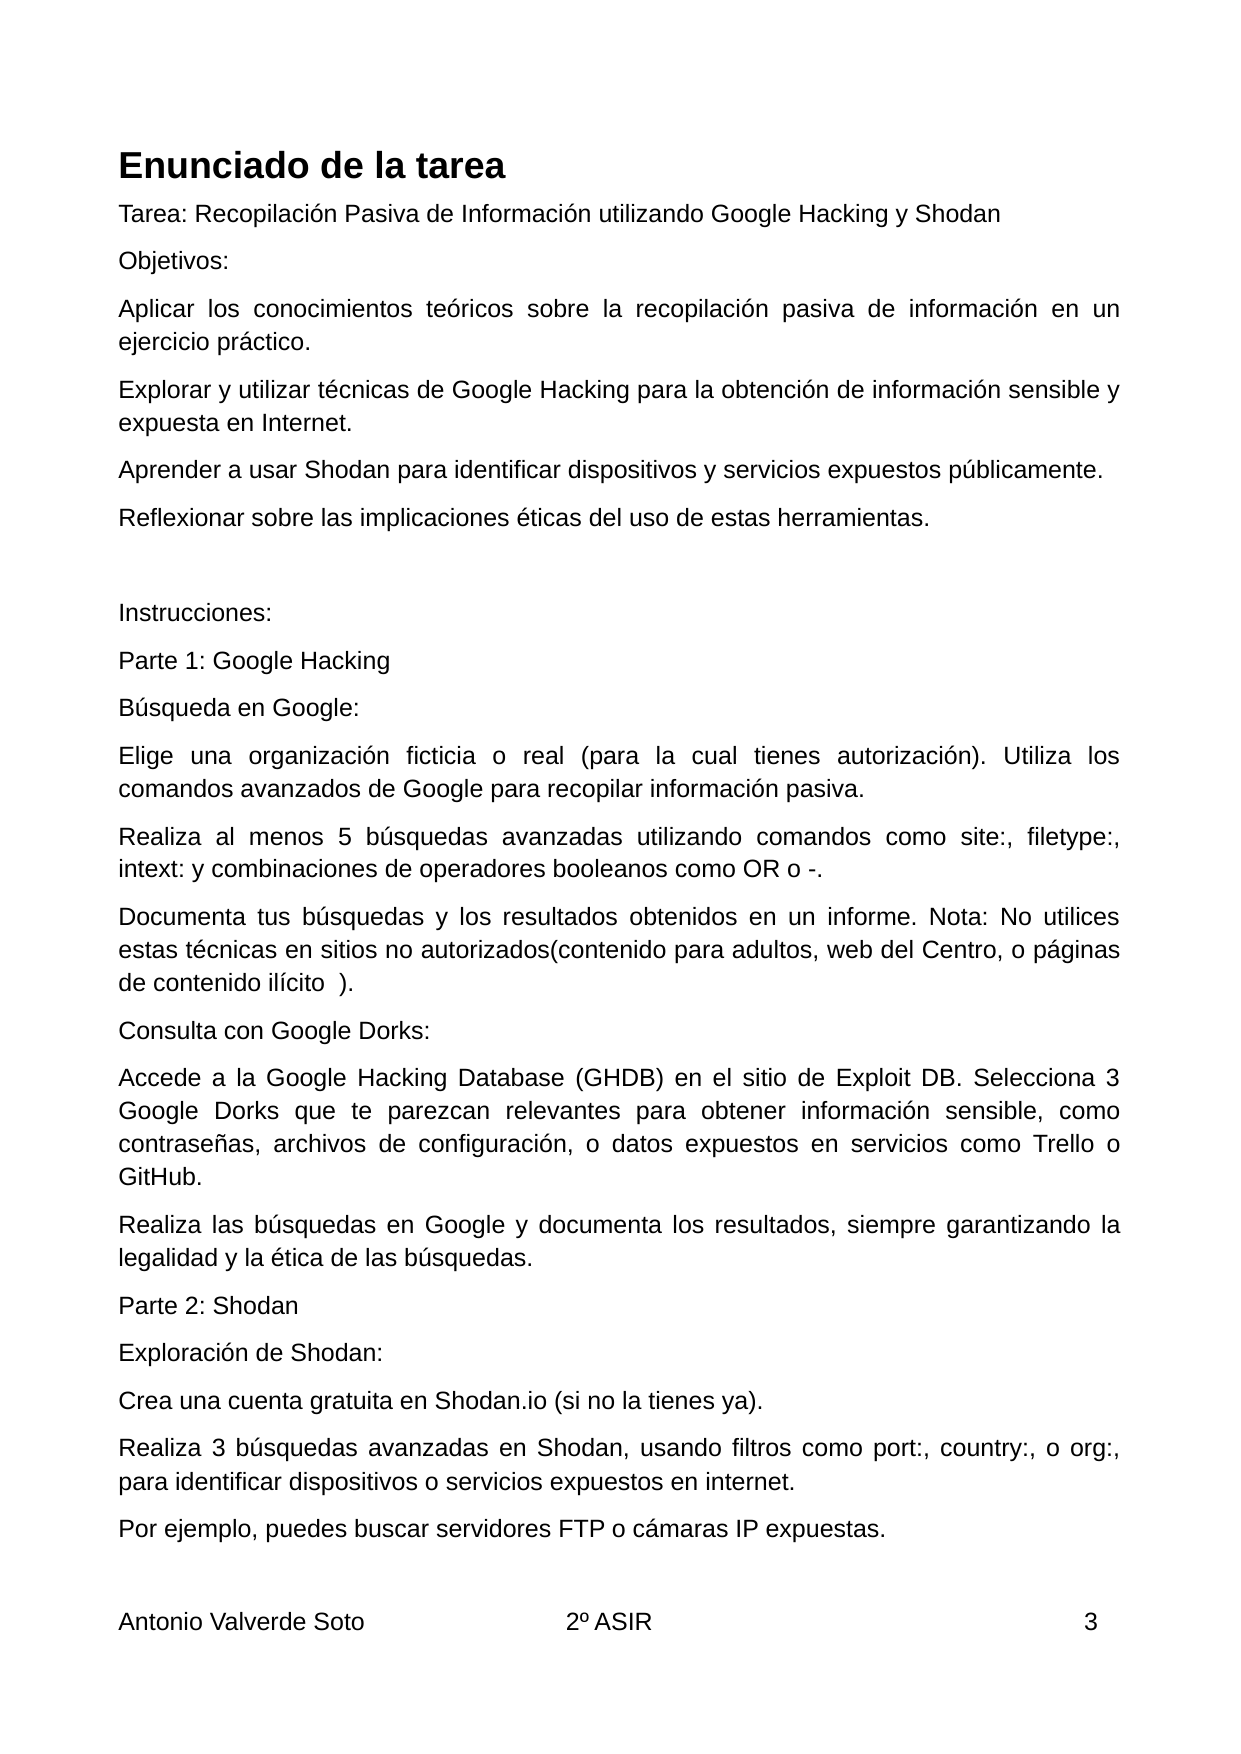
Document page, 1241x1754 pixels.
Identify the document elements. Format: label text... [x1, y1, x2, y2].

text Objetivos: [118, 246, 1122, 275]
text Accede a la Google Hacking Database (GHDB) en el sitio de Exploit DB. Selecciona 3 Google Dorks que te parezcan relevantes para obtener información sensible, como contraseñas, archivos de configuración, o datos expuestos en servicios como Trello o GitHub. [118, 1063, 1122, 1191]
text Consulta con Google Dorks: [118, 1016, 1122, 1044]
text Aprender a usar Shodan para identificar dispositivos y servicios expuestos públicamente. [118, 455, 1122, 484]
text Documenta tus búsquedas y los resultados obtenidos en un informe. Nota: No utilices estas técnicas en sitios no autorizados(contenido para adultos, web del Centro, o páginas de contenido ilícito ). [118, 902, 1122, 997]
text Elige una organización ficticia o real (para la cual tienes autorización). Utiliza los comandos avanzados de Google para recopilar información pasiva. [118, 741, 1122, 803]
text Explorar y utilizar técnicas de Google Hacking para la obtención de información sensible y expuesta en Internet. [118, 374, 1122, 436]
subtitle Enunciado de la tarea [118, 143, 1122, 186]
text Exploración de Shodan: [118, 1338, 1122, 1367]
text Realiza al menos 5 búsquedas avanzadas utilizando comandos como site:, filetype:, intext: y combinaciones de operadores booleanos como OR o -. [118, 821, 1122, 883]
text Parte 1: Google Hacking [118, 646, 1122, 674]
text Tarea: Recopilación Pasiva de Información utilizando Google Hacking y Shodan [118, 199, 1122, 227]
text Instrucciones: [118, 598, 1122, 627]
text Parte 2: Shodan [118, 1291, 1122, 1319]
text Realiza 3 búsquedas avanzadas en Shodan, usando filtros como port:, country:, o org:, para identificar dispositivos o servicios expuestos en internet. [118, 1433, 1122, 1495]
text Realiza las búsquedas en Google y documenta los resultados, siempre garantizando la legalidad y la ética de las búsquedas. [118, 1210, 1122, 1272]
text Búsqueda en Google: [118, 693, 1122, 722]
text Crea una cuenta gratuita en Shodan.io (si no la tienes ya). [118, 1386, 1122, 1414]
text Aplicar los conocimientos teóricos sobre la recopilación pasiva de información en un ejercicio práctico. [118, 294, 1122, 356]
text Por ejemplo, puedes buscar servidores FTP o cámaras IP expuestas. [118, 1514, 1122, 1543]
text Reflexionar sobre las implicaciones éticas del uso de estas herramientas. [118, 503, 1122, 532]
